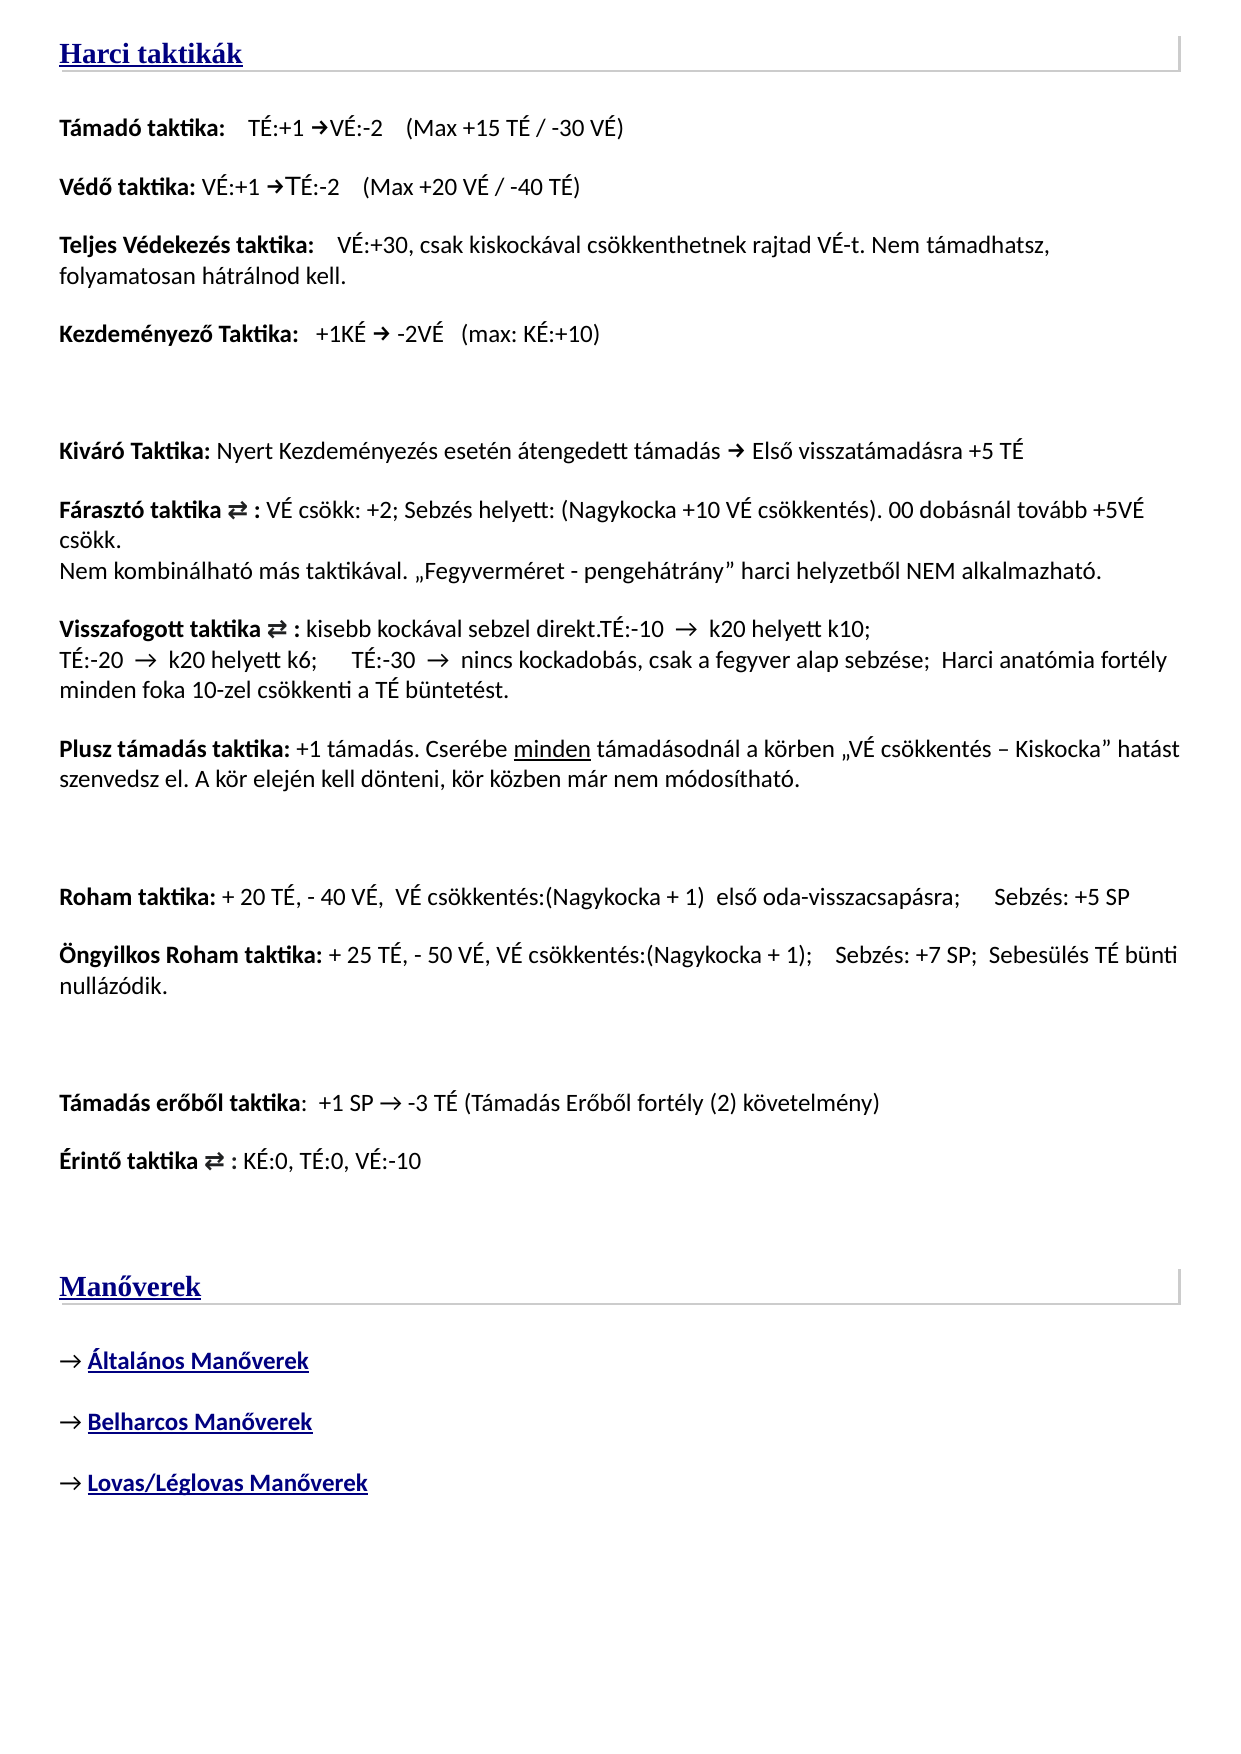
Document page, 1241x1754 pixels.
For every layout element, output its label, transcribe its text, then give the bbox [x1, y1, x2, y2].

text → Lovas/Léglovas Manőverek [59, 1467, 1181, 1498]
subtitle Manőverek [59, 1269, 1178, 1302]
text → Általános Manőverek [59, 1345, 1181, 1376]
text → Belharcos Manőverek [59, 1406, 1181, 1437]
text Fárasztó taktika ⇄ : VÉ csökk: +2; Sebzés helyett: (Nagykocka +10 VÉ csökkentés). 00 dobásnál tovább +5VÉ csökk. Nem kombinálható más taktikával. „Fegyverméret - pengehátrány” harci helyzetből NEM alkalmazható. [59, 494, 1181, 586]
text Kiváró Taktika: Nyert Kezdeményezés esetén átengedett támadás → Első visszatámadásra +5 TÉ [59, 435, 1181, 466]
subtitle Harci taktikák [59, 36, 1178, 69]
text Teljes Védekezés taktika: VÉ:+30, csak kiskockával csökkenthetnek rajtad VÉ-t. Nem támadhatsz, folyamatosan hátrálnod kell. [59, 229, 1181, 290]
text Visszafogott taktika ⇄ : kisebb kockával sebzel direkt.TÉ:-10 → k20 helyett k10; TÉ:-20 → k20 helyett k6; TÉ:-30 → nincs kockadobás, csak a fegyver alap sebzése; Harci anatómia fortély minden foka 10-zel csökkenti a TÉ büntetést. [59, 613, 1181, 705]
text Plusz támadás taktika: +1 támadás. Cserébe minden támadásodnál a körben „VÉ csökkentés – Kiskocka” hatást szenvedsz el. A kör elején kell dönteni, kör közben már nem módosítható. [59, 733, 1181, 794]
text Roham taktika: + 20 TÉ, - 40 VÉ, VÉ csökkentés:(Nagykocka + 1) első oda-visszacsapásra; Sebzés: +5 SP [59, 881, 1181, 911]
text Támadó taktika: TÉ:+1 →VÉ:-2 (Max +15 TÉ / -30 VÉ) [59, 112, 1181, 143]
text Védő taktika: VÉ:+1 →TÉ:-2 (Max +20 VÉ / -40 TÉ) [59, 171, 1181, 201]
text Támadás erőből taktika: +1 SP → -3 TÉ (Támadás Erőből fortély (2) követelmény) [59, 1087, 1181, 1117]
text Érintő taktika ⇄ : KÉ:0, TÉ:0, VÉ:-10 [59, 1145, 1181, 1176]
text Öngyilkos Roham taktika: + 25 TÉ, - 50 VÉ, VÉ csökkentés:(Nagykocka + 1); Sebzés: +7 SP; Sebesülés TÉ bünti nullázódik. [59, 939, 1181, 1000]
text Kezdeményező Taktika: +1KÉ → -2VÉ (max: KÉ:+10) [59, 318, 1181, 349]
